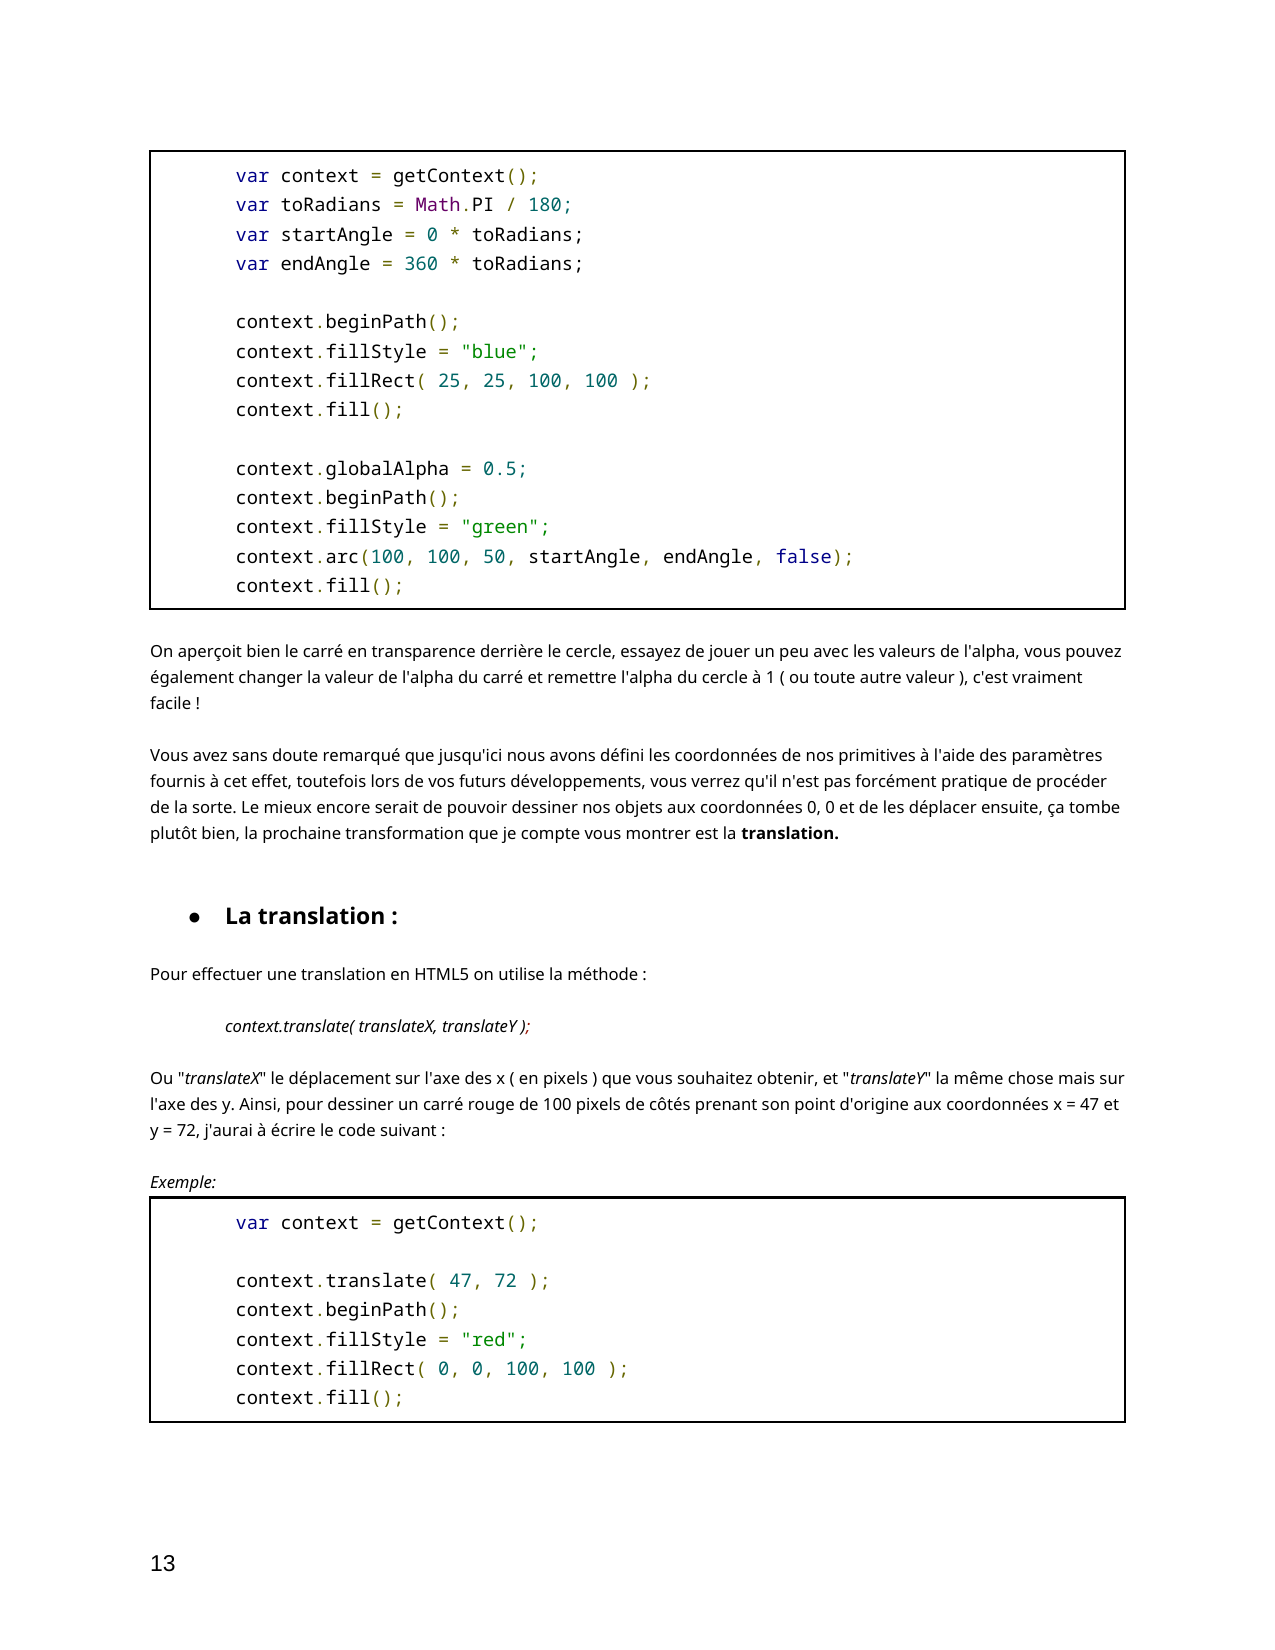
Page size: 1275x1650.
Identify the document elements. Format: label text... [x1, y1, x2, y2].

list La translation : [187, 900, 1125, 931]
text Ou "translateX" le déplacement sur l'axe des x ( en pixels ) que vous souhaitez obtenir, et "translateY" la même chose mais sur l'axe des y. Ainsi, pour dessiner un carré rouge de 100 pixels de côtés prenant son point d'origine aux coordonnées x = 47 et y = 72, j'aurai à écrire le code suivant : [150, 1066, 1125, 1141]
table_header var context = getContext(); var toRadians = Math.PI / 180; var startAngle = 0 * toRadians; var endAngle = 360 * toRadians; context.beginPath(); context.fillStyle = "blue"; context.fillRect( 25, 25, 100, 100 ); context.fill(); context.globalAlpha = 0.5; context.beginPath(); context.fillStyle = "green"; context.arc(100, 100, 50, startAngle, endAngle, false); context.fill(); [151, 152, 1124, 608]
table_header var context = getContext(); context.translate( 47, 72 ); context.beginPath(); context.fillStyle = "red"; context.fillRect( 0, 0, 100, 100 ); context.fill(); [151, 1199, 1124, 1421]
text context.translate( translateX, translateY ); [150, 1014, 1125, 1037]
text Pour effectuer une translation en HTML5 on utilise la méthode : [150, 962, 1125, 985]
text Exemple: [150, 1170, 1125, 1193]
text Vous avez sans doute remarqué que jusqu'ici nous avons défini les coordonnées de nos primitives à l'aide des paramètres fournis à cet effet, toutefois lors de vos futurs développements, vous verrez qu'il n'est pas forcément pratique de procéder de la sorte. Le mieux encore serait de pouvoir dessiner nos objets aux coordonnées 0, 0 et de les déplacer ensuite, ça tombe plutôt bien, la prochaine transformation que je compte vous montrer est la translation. [150, 744, 1125, 845]
text On aperçoit bien le carré en transparence derrière le cercle, essayez de jouer un peu avec les valeurs de l'alpha, vous pouvez également changer la valeur de l'alpha du carré et remettre l'alpha du cercle à 1 ( ou toute autre valeur ), c'est vraiment facile ! [150, 640, 1125, 714]
